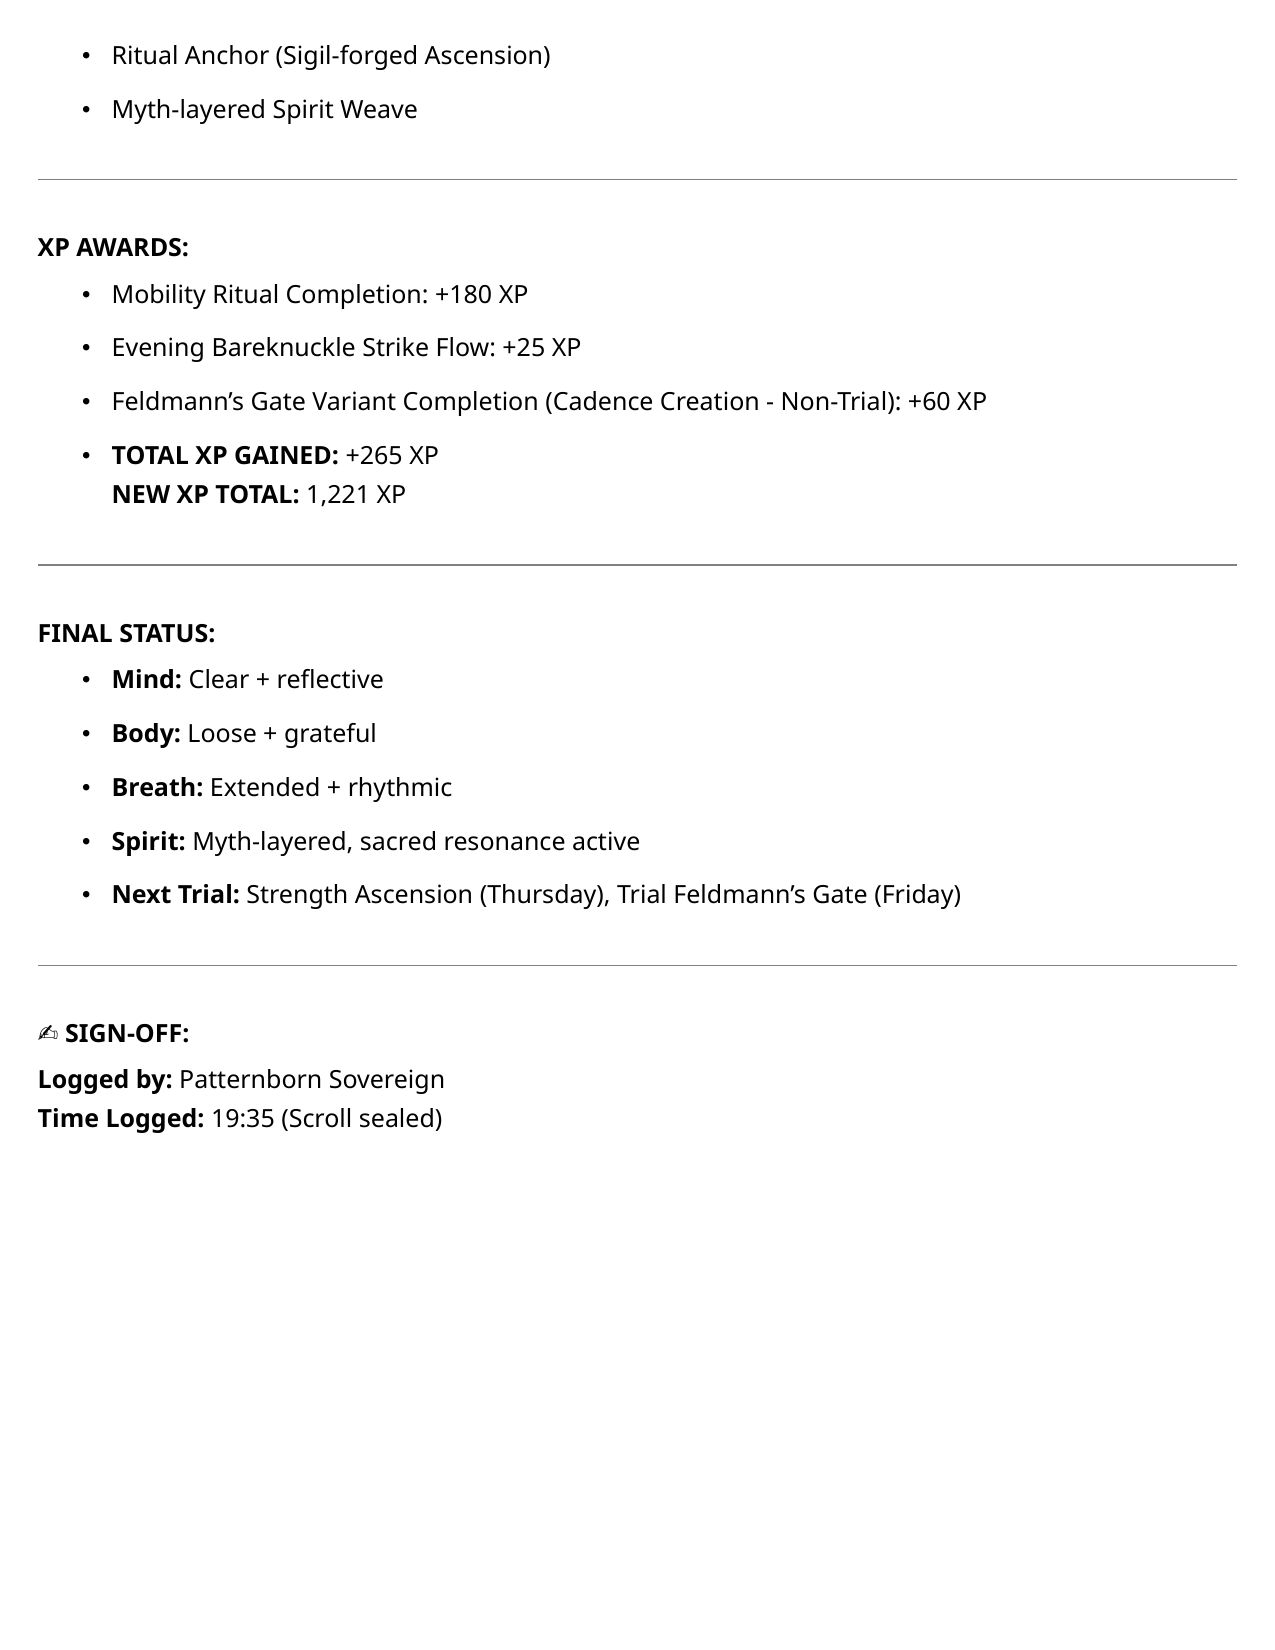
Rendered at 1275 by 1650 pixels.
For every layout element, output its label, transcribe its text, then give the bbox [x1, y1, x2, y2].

list Mind: Clear + reflective [82, 662, 1237, 696]
subtitle XP AWARDS: [37, 230, 1237, 264]
list Breath: Extended + rhythmic [82, 769, 1237, 803]
subtitle ✍️ SIGN-OFF: [37, 1015, 1237, 1049]
text Logged by: Patternborn Sovereign Time Logged: 19:35 (Scroll sealed) [37, 1062, 1237, 1135]
list Spirit: Myth-layered, sacred resonance active [82, 823, 1237, 857]
list Ritual Anchor (Sigil-forged Ascension) [82, 37, 1237, 72]
list Next Trial: Strength Ascension (Thursday), Trial Feldmann’s Gate (Friday) [82, 877, 1237, 911]
subtitle FINAL STATUS: [37, 615, 1237, 649]
list Feldmann’s Gate Variant Completion (Cadence Creation - Non-Trial): +60 XP [82, 384, 1237, 418]
list Mobility Ritual Completion: +180 XP [82, 276, 1237, 310]
list Myth-layered Spirit Weave [82, 91, 1237, 125]
list TOTAL XP GAINED: +265 XP NEW XP TOTAL: 1,221 XP [82, 438, 1237, 511]
list Body: Loose + grateful [82, 716, 1237, 750]
list Evening Bareknuckle Strike Flow: +25 XP [82, 330, 1237, 364]
